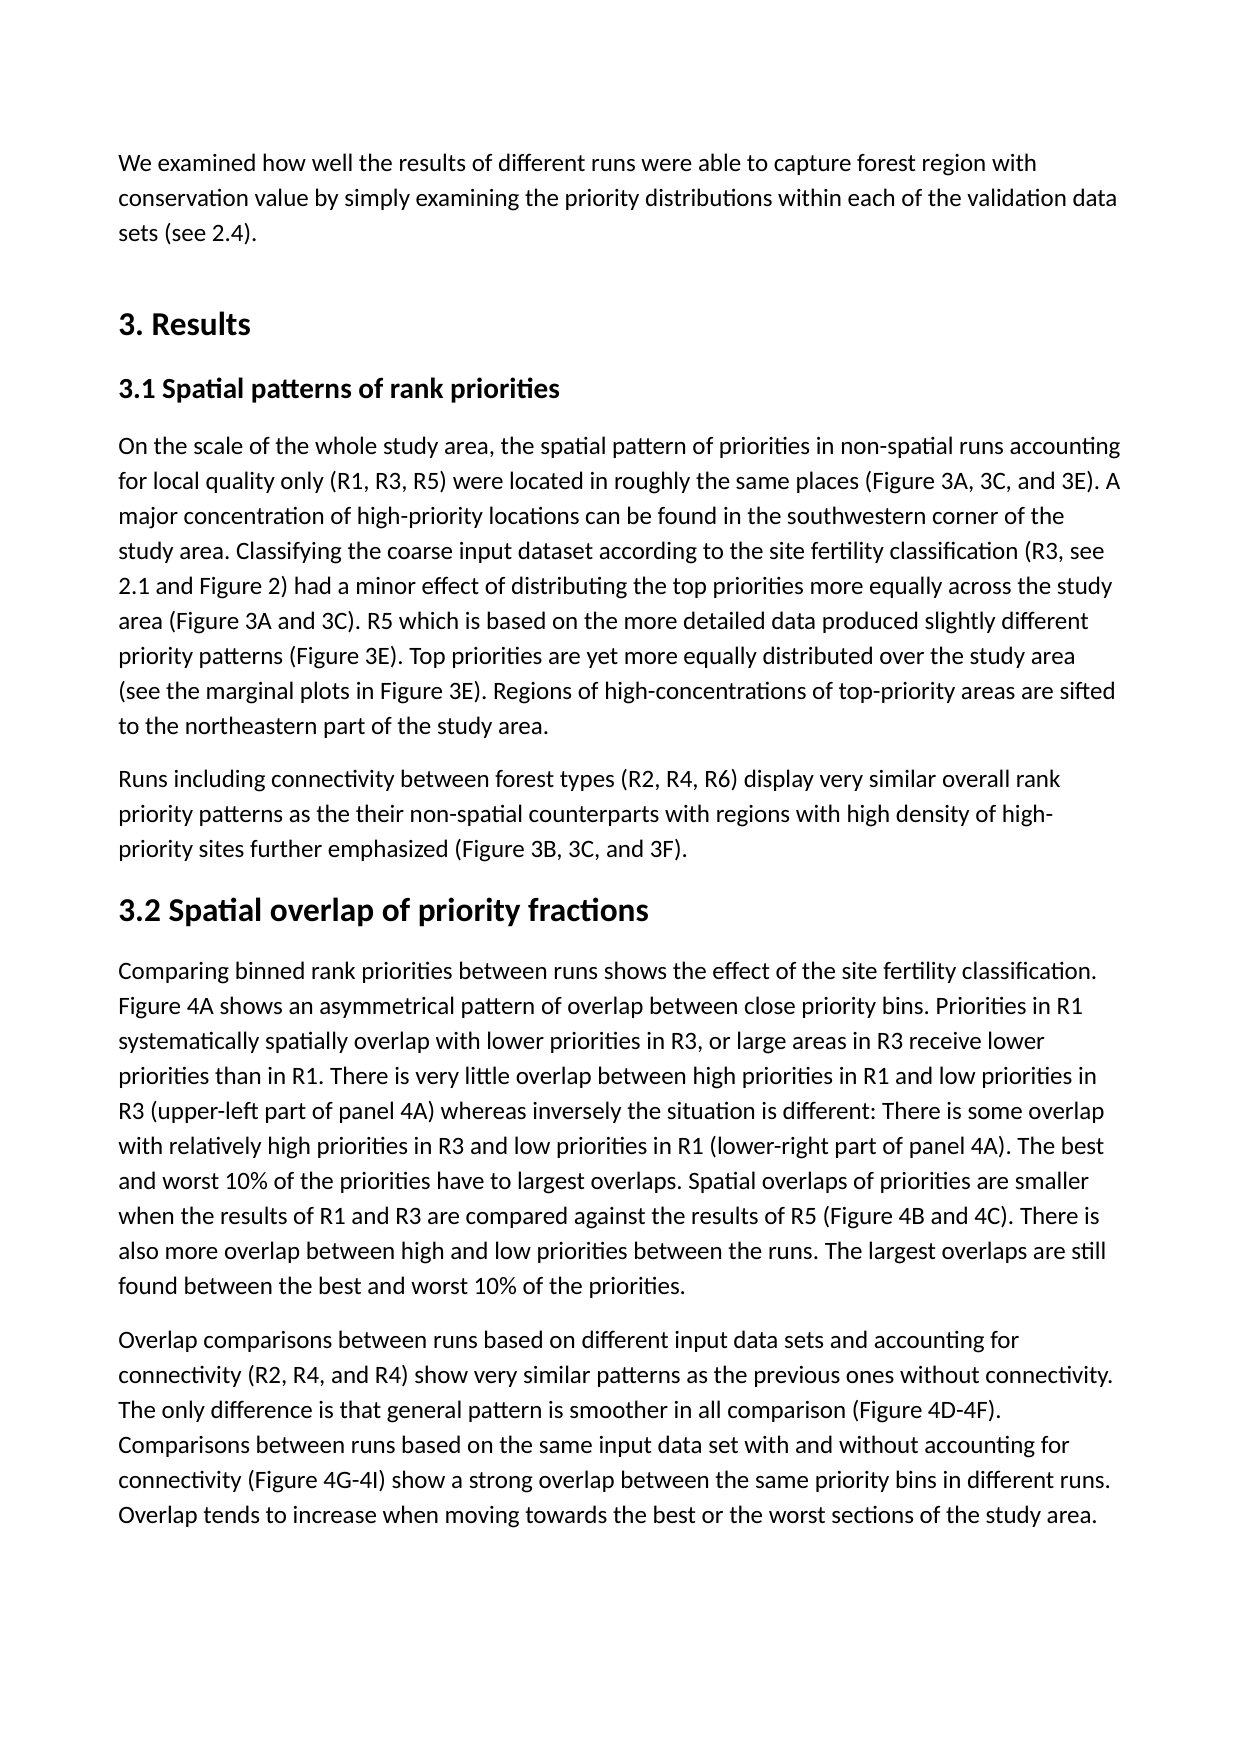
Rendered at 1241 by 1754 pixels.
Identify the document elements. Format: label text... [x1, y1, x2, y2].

text Overlap comparisons between runs based on different input data sets and accounting for connectivity (R2, R4, and R4) show very similar patterns as the previous ones without connectivity. The only difference is that general pattern is smoother in all comparison (Figure 4D-4F). Comparisons between runs based on the same input data set with and without accounting for connectivity (Figure 4G-4I) show a strong overlap between the same priority bins in different runs. Overlap tends to increase when moving towards the best or the worst sections of the study area. [118, 1324, 1122, 1529]
text On the scale of the whole study area, the spatial pattern of priorities in non-spatial runs accounting for local quality only (R1, R3, R5) were located in roughly the same places (Figure 3A, 3C, and 3E). A major concentration of high-priority locations can be found in the southwestern corner of the study area. Classifying the coarse input dataset according to the site fertility classification (R3, see 2.1 and Figure 2) had a minor effect of distributing the top priorities more equally across the study area (Figure 3A and 3C). R5 which is based on the more detailed data produced slightly different priority patterns (Figure 3E). Top priorities are yet more equally distributed over the study area (see the marginal plots in Figure 3E). Regions of high-concentrations of top-priority areas are sifted to the northeastern part of the study area. [118, 430, 1122, 740]
subtitle 3.2 Spatial overlap of priority fractions [118, 889, 1122, 930]
subtitle 3.1 Spatial patterns of rank priorities [118, 370, 1122, 406]
subtitle 3. Results [118, 303, 1122, 343]
text Comparing binned rank priorities between runs shows the effect of the site fertility classification. Figure 4A shows an asymmetrical pattern of overlap between close priority bins. Priorities in R1 systematically spatially overlap with lower priorities in R3, or large areas in R3 receive lower priorities than in R1. There is very little overlap between high priorities in R1 and low priorities in R3 (upper-left part of panel 4A) whereas inversely the situation is different: There is some overlap with relatively high priorities in R3 and low priorities in R1 (lower-right part of panel 4A). The best and worst 10% of the priorities have to largest overlaps. Spatial overlaps of priorities are smaller when the results of R1 and R3 are compared against the results of R5 (Figure 4B and 4C). There is also more overlap between high and low priorities between the runs. The largest overlaps are still found between the best and worst 10% of the priorities. [118, 955, 1122, 1301]
text Runs including connectivity between forest types (R2, R4, R6) display very similar overall rank priority patterns as the their non-spatial counterparts with regions with high density of high-priority sites further emphasized (Figure 3B, 3C, and 3F). [118, 764, 1122, 864]
text We examined how well the results of different runs were able to capture forest region with conservation value by simply examining the priority distributions within each of the validation data sets (see 2.4). [118, 148, 1122, 248]
